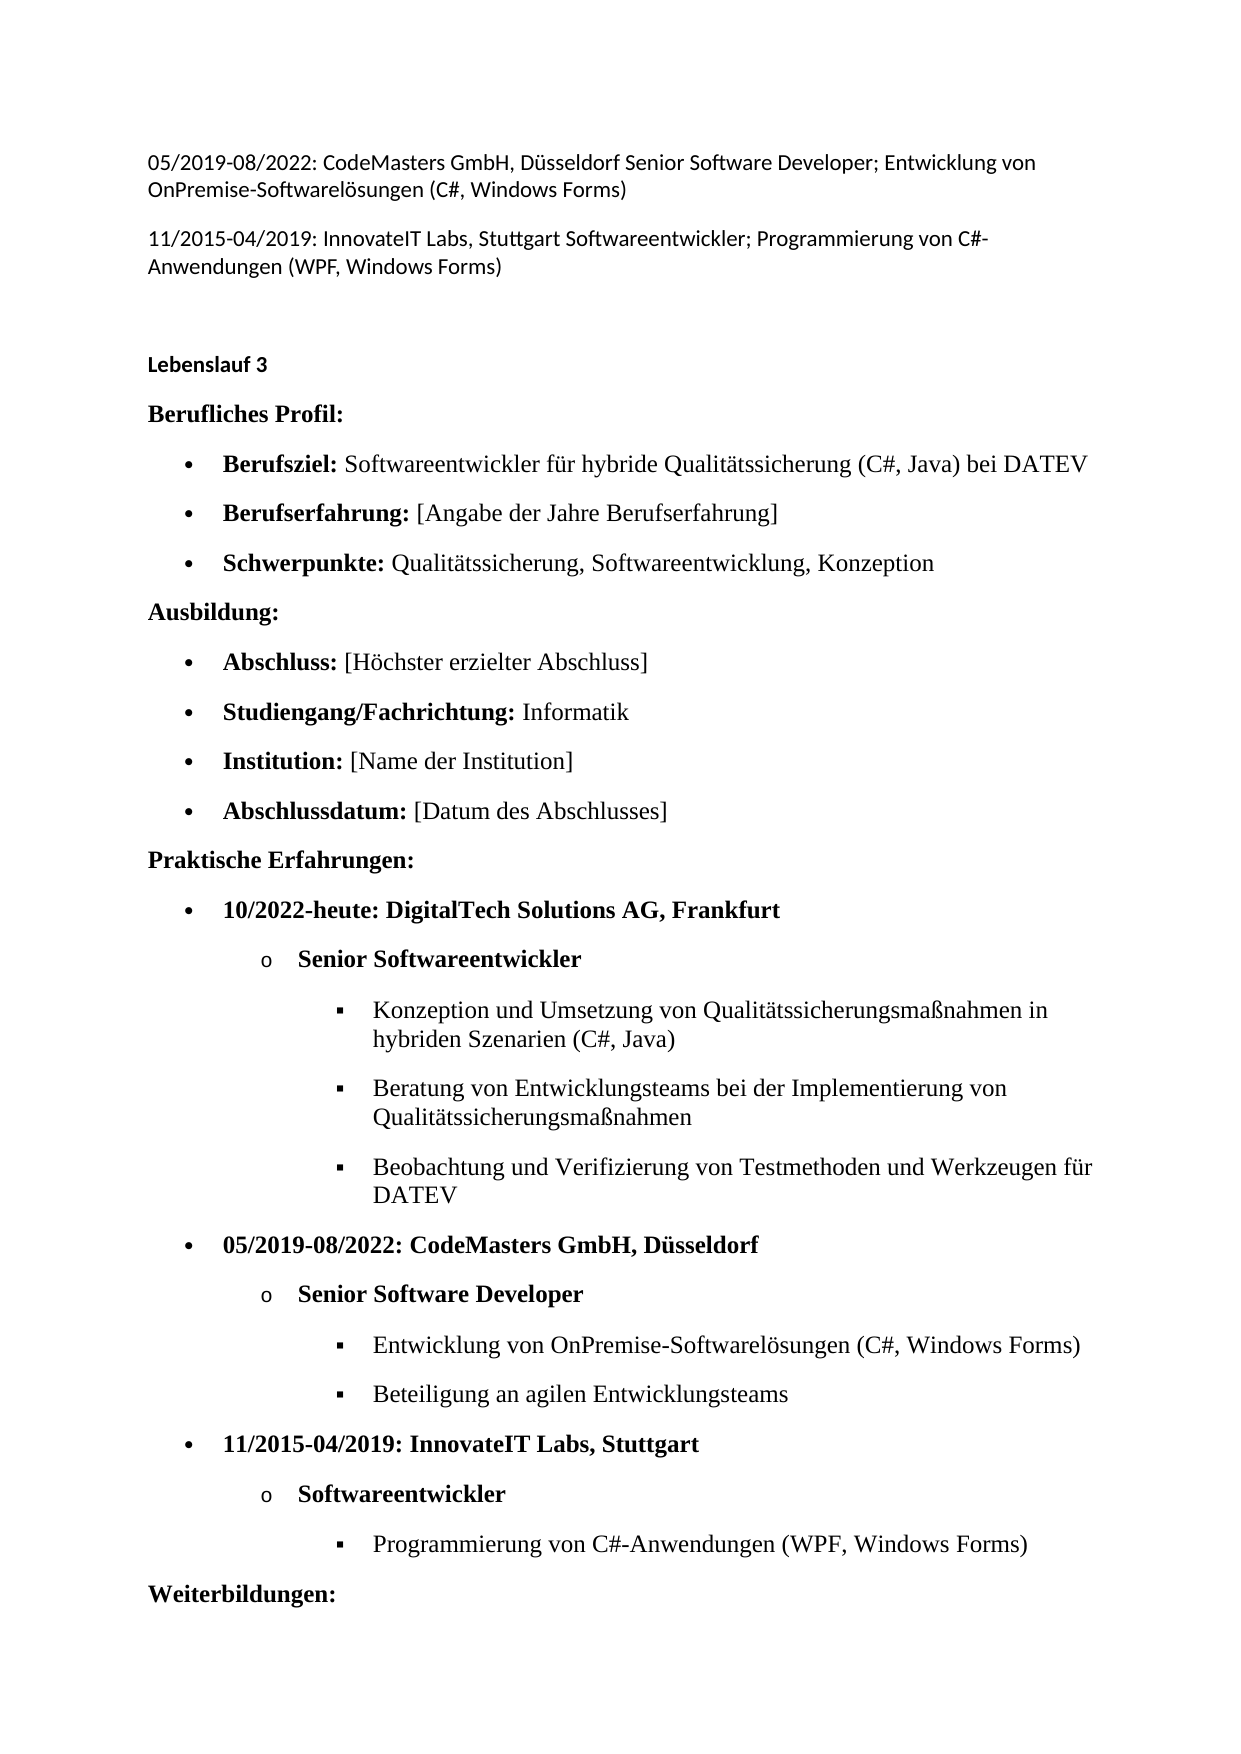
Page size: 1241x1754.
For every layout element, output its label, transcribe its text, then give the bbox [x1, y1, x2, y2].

list Entwicklung von OnPremise-Softwarelösungen (C#, Windows Forms) [335, 1330, 1093, 1359]
list Programmierung von C#-Anwendungen (WPF, Windows Forms) [335, 1529, 1093, 1558]
list Softwareentwickler [260, 1479, 1093, 1508]
text Weiterbildungen: [148, 1579, 1093, 1607]
list 10/2022-heute: DigitalTech Solutions AG, Frankfurt [185, 895, 1093, 924]
list Studiengang/Fachrichtung: Informatik [185, 697, 1093, 725]
list Schwerpunkte: Qualitätssicherung, Softwareentwicklung, Konzeption [185, 548, 1093, 577]
list 11/2015-04/2019: InnovateIT Labs, Stuttgart [185, 1429, 1093, 1458]
list Abschluss: [Höchster erzielter Abschluss] [185, 647, 1093, 676]
text 05/2019-08/2022: CodeMasters GmbH, Düsseldorf Senior Software Developer; Entwicklung von OnPremise-Softwarelösungen (C#, Windows Forms) [148, 148, 1093, 204]
text Berufliches Profil: [148, 399, 1093, 428]
list Beobachtung und Verifizierung von Testmethoden und Werkzeugen für DATEV [335, 1152, 1093, 1209]
list Konzeption und Umsetzung von Qualitätssicherungsmaßnahmen in hybriden Szenarien (C#, Java) [335, 995, 1093, 1052]
list Institution: [Name der Institution] [185, 746, 1093, 775]
list Beratung von Entwicklungsteams bei der Implementierung von Qualitätssicherungsmaßnahmen [335, 1073, 1093, 1131]
list Berufserfahrung: [Angabe der Jahre Berufserfahrung] [185, 498, 1093, 527]
list Senior Softwareentwickler [260, 944, 1093, 974]
text 11/2015-04/2019: InnovateIT Labs, Stuttgart Softwareentwickler; Programmierung von C#-Anwendungen (WPF, Windows Forms) [148, 224, 1093, 281]
list Berufsziel: Softwareentwickler für hybride Qualitätssicherung (C#, Java) bei DATEV [185, 449, 1093, 477]
text Ausbildung: [148, 597, 1093, 626]
text Lebenslauf 3 [148, 350, 1093, 378]
list Senior Software Developer [260, 1279, 1093, 1309]
text Praktische Erfahrungen: [148, 845, 1093, 874]
list 05/2019-08/2022: CodeMasters GmbH, Düsseldorf [185, 1230, 1093, 1259]
list Abschlussdatum: [Datum des Abschlusses] [185, 796, 1093, 824]
list Beteiligung an agilen Entwicklungsteams [335, 1379, 1093, 1408]
